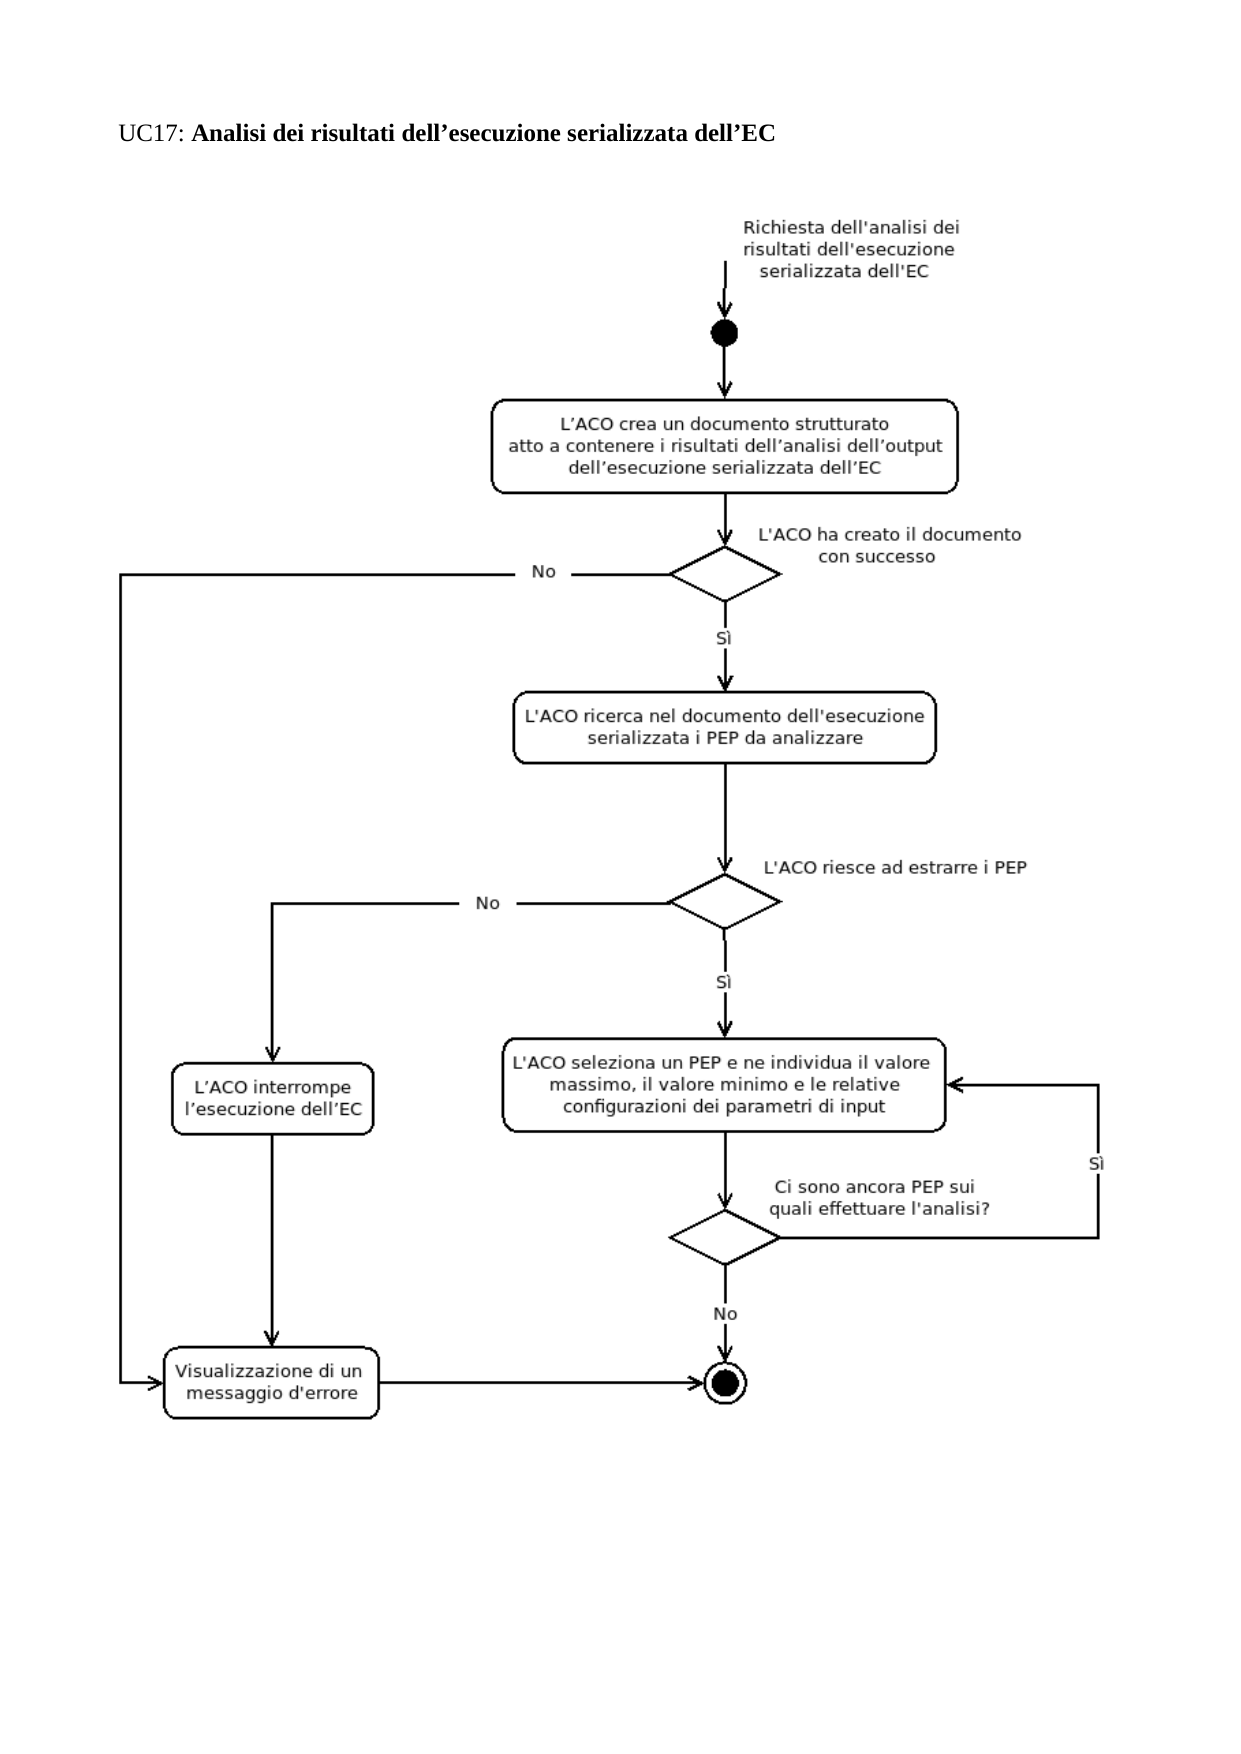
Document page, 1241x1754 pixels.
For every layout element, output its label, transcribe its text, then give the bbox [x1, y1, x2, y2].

picture [118, 216, 1123, 1421]
text UC17: Analisi dei risultati dell’esecuzione serializzata dell’EC [118, 118, 1122, 147]
